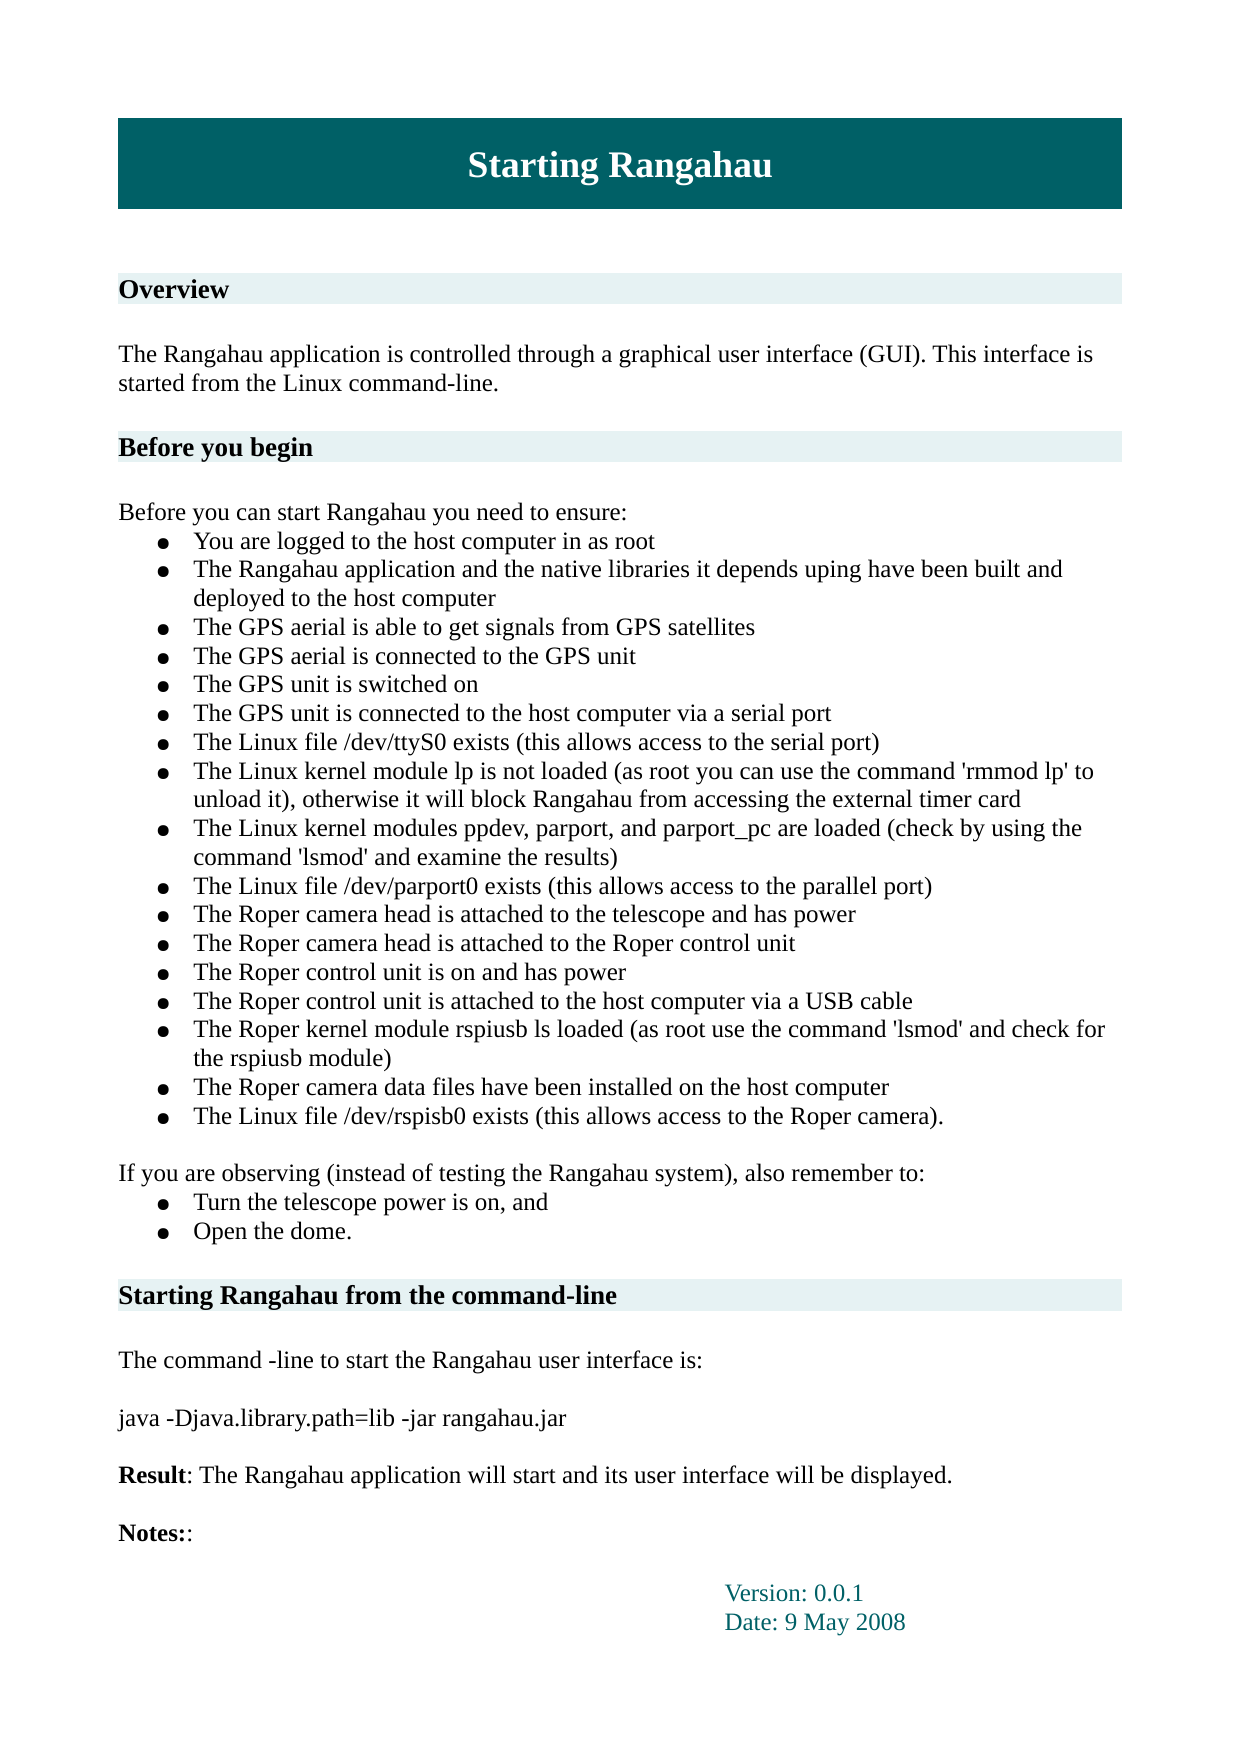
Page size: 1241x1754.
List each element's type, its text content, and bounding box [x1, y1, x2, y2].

list The Roper control unit is attached to the host computer via a USB cable [156, 986, 1122, 1014]
text Before you can start Rangahau you need to ensure: [118, 497, 1122, 526]
list The Roper kernel module rspiusb ls loaded (as root use the command 'lsmod' and check for the rspiusb module) [156, 1014, 1122, 1072]
text Result: The Rangahau application will start and its user interface will be displayed. [118, 1460, 1122, 1489]
list The Rangahau application and the native libraries it depends uping have been built and deployed to the host computer [156, 554, 1122, 612]
text Before you begin [118, 431, 1122, 462]
list The Linux kernel module lp is not loaded (as root you can use the command 'rmmod lp' to unload it), otherwise it will block Rangahau from accessing the external timer card [156, 756, 1122, 813]
text The Rangahau application is controlled through a graphical user interface (GUI). This interface is started from the Linux command-line. [118, 339, 1122, 396]
list The GPS unit is connected to the host computer via a serial port [156, 698, 1122, 727]
list The GPS unit is switched on [156, 669, 1122, 698]
list Turn the telescope power is on, and [156, 1187, 1122, 1216]
text Starting Rangahau [118, 142, 1122, 185]
list The Roper camera head is attached to the telescope and has power [156, 899, 1122, 928]
list The Roper control unit is on and has power [156, 957, 1122, 986]
list The Roper camera head is attached to the Roper control unit [156, 928, 1122, 957]
list The GPS aerial is able to get signals from GPS satellites [156, 612, 1122, 641]
list The Linux file /dev/parport0 exists (this allows access to the parallel port) [156, 871, 1122, 899]
text Notes:: [118, 1518, 1122, 1547]
text The command -line to start the Rangahau user interface is: [118, 1345, 1122, 1374]
list The GPS aerial is connected to the GPS unit [156, 641, 1122, 669]
list The Linux file /dev/rspisb0 exists (this allows access to the Roper camera). [156, 1101, 1122, 1129]
list You are logged to the host computer in as root [156, 526, 1122, 554]
list The Roper camera data files have been installed on the host computer [156, 1072, 1122, 1101]
text java -Djava.library.path=lib -jar rangahau.jar [118, 1403, 1122, 1432]
text Overview [118, 273, 1122, 304]
text If you are observing (instead of testing the Rangahau system), also remember to: [118, 1158, 1122, 1187]
text Starting Rangahau from the command-line [118, 1279, 1122, 1311]
list The Linux file /dev/ttyS0 exists (this allows access to the serial port) [156, 727, 1122, 756]
list Open the dome. [156, 1216, 1122, 1244]
list The Linux kernel modules ppdev, parport, and parport_pc are loaded (check by using the command 'lsmod' and examine the results) [156, 813, 1122, 871]
